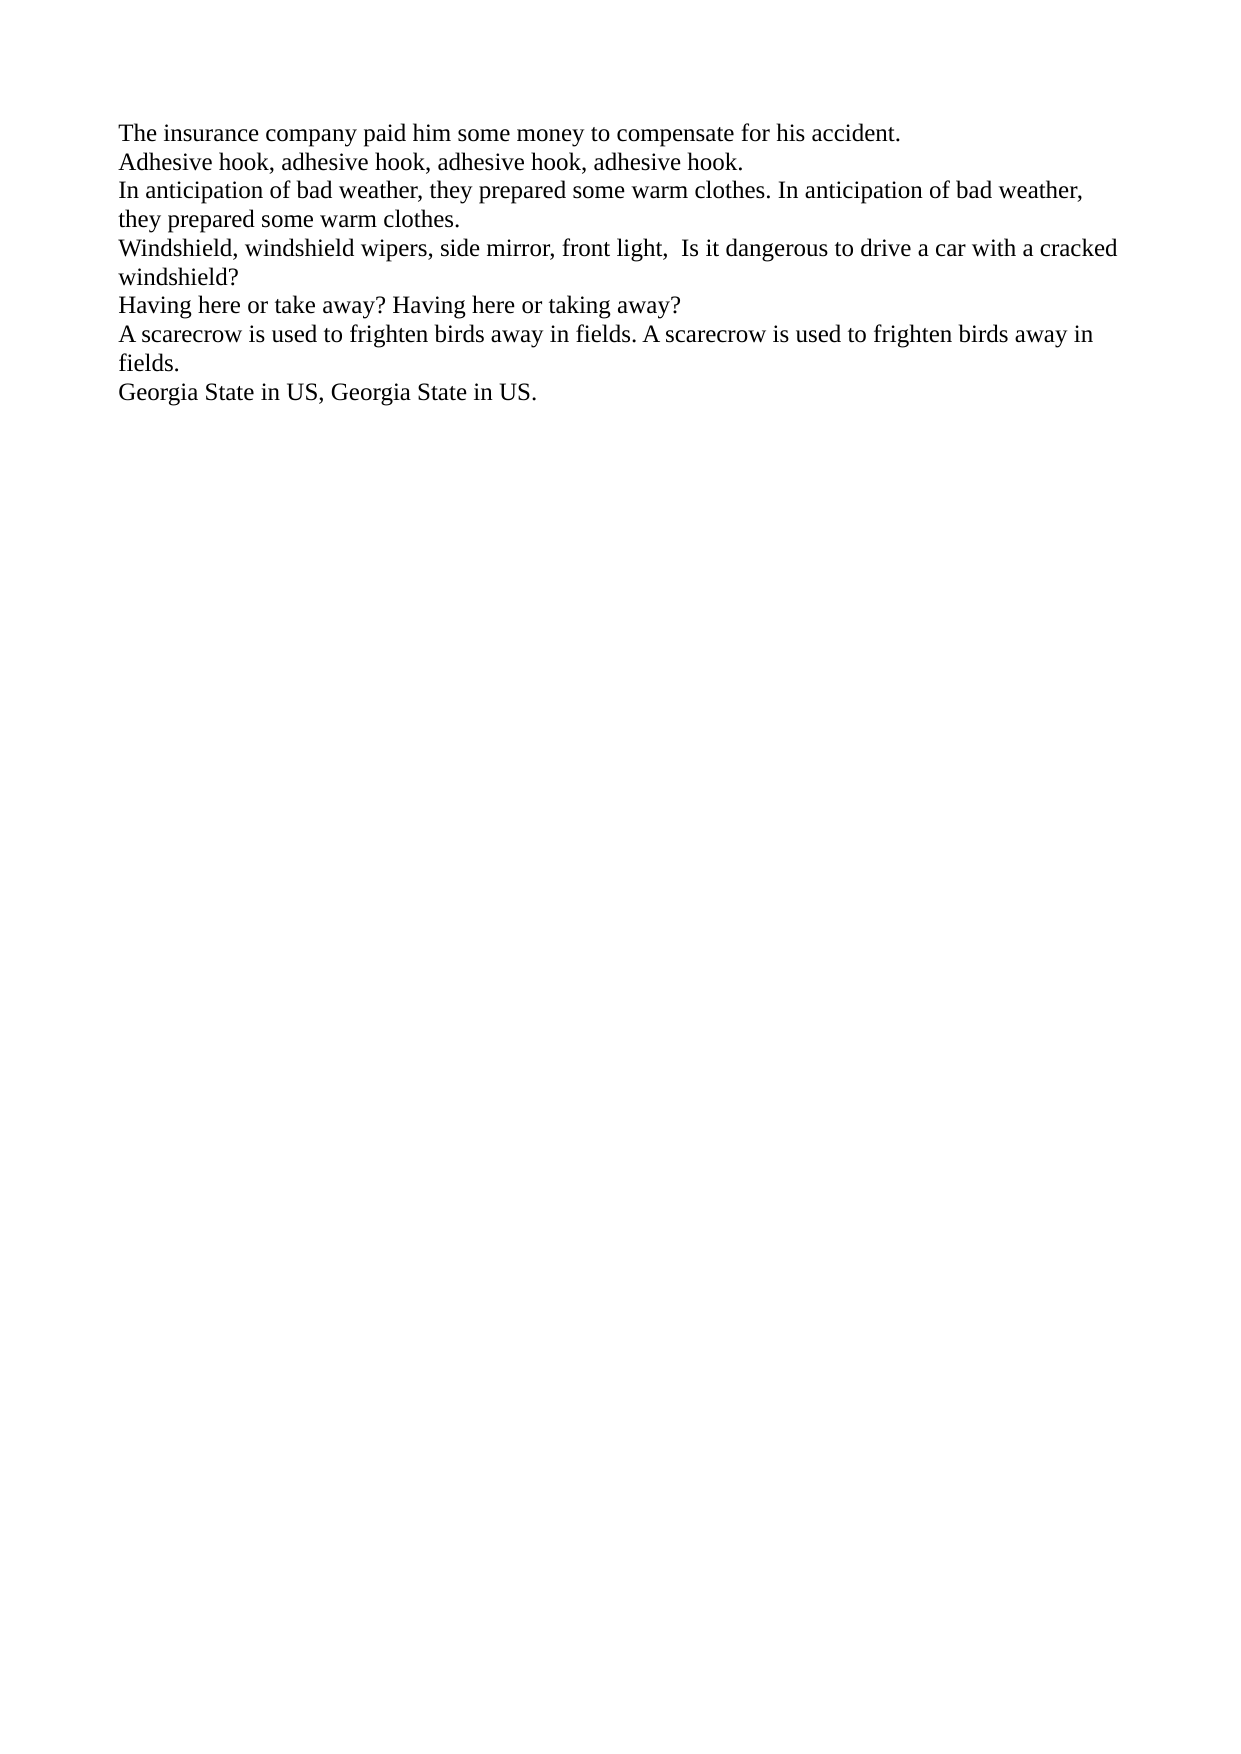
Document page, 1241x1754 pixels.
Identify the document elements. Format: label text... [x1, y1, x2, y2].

text Georgia State in US, Georgia State in US. [118, 377, 1122, 406]
text Having here or take away? Having here or taking away? [118, 291, 1122, 319]
text A scarecrow is used to frighten birds away in fields. A scarecrow is used to frighten birds away in fields. [118, 319, 1122, 377]
text The insurance company paid him some money to compensate for his accident. [118, 118, 1122, 147]
text In anticipation of bad weather, they prepared some warm clothes. In anticipation of bad weather, they prepared some warm clothes. [118, 176, 1122, 233]
text Adhesive hook, adhesive hook, adhesive hook, adhesive hook. [118, 147, 1122, 176]
text Windshield, windshield wipers, side mirror, front light, Is it dangerous to drive a car with a cracked windshield? [118, 233, 1122, 291]
